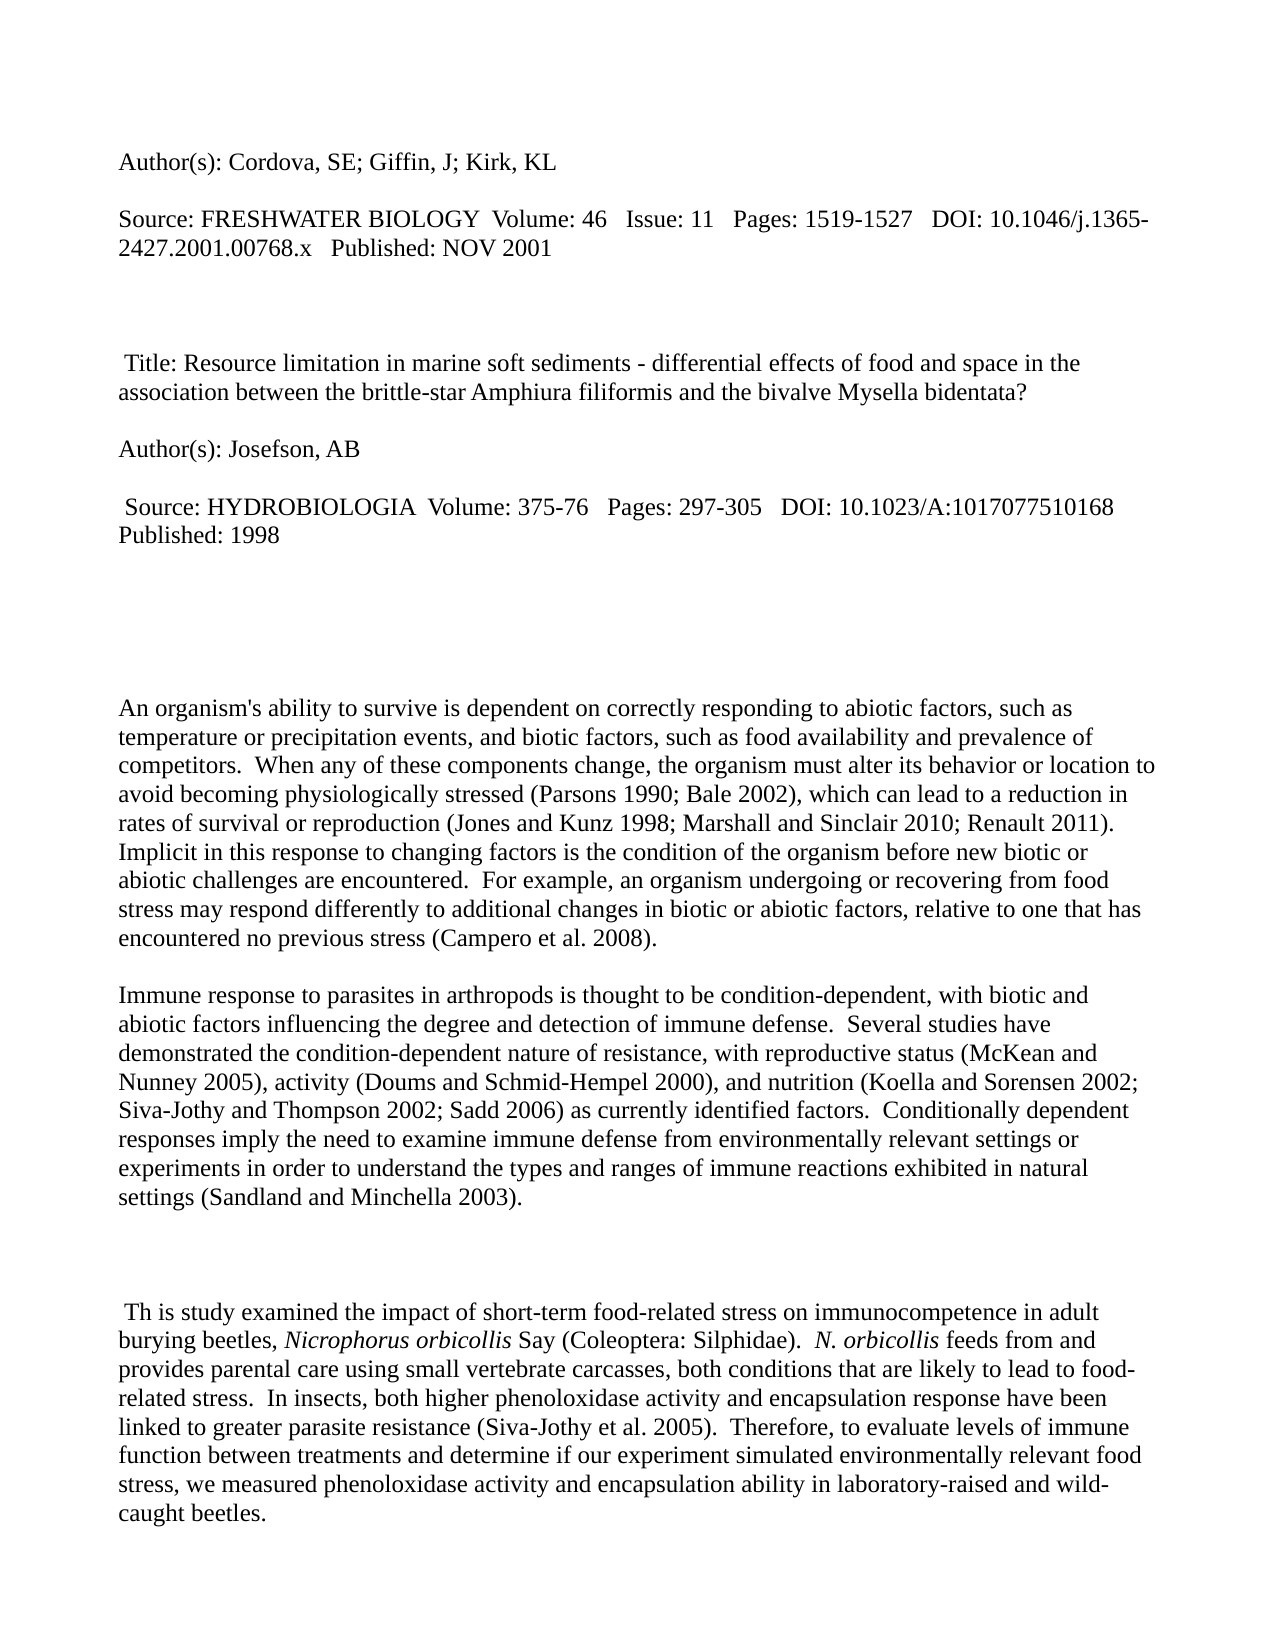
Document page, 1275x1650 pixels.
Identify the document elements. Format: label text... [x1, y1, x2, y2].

text Immune response to parasites in arthropods is thought to be condition-dependent, with biotic and abiotic factors influencing the degree and detection of immune defense. Several studies have demonstrated the condition-dependent nature of resistance, with reproductive status (McKean and Nunney 2005), activity (Doums and Schmid-Hempel 2000), and nutrition (Koella and Sorensen 2002; Siva-Jothy and Thompson 2002; Sadd 2006) as currently identified factors. Conditionally dependent responses imply the need to examine immune defense from environmentally relevant settings or experiments in order to understand the types and ranges of immune reactions exhibited in natural settings (Sandland and Minchella 2003). [118, 981, 1157, 1211]
text Source: FRESHWATER BIOLOGY Volume: 46 Issue: 11 Pages: 1519-1527 DOI: 10.1046/j.1365-2427.2001.00768.x Published: NOV 2001 [118, 204, 1157, 262]
text Author(s): Cordova, SE; Giffin, J; Kirk, KL [118, 147, 1157, 176]
text Title: Resource limitation in marine soft sediments - differential effects of food and space in the association between the brittle-star Amphiura filiformis and the bivalve Mysella bidentata? [118, 348, 1157, 406]
text Th is study examined the impact of short-term food-related stress on immunocompetence in adult burying beetles, Nicrophorus orbicollis Say (Coleoptera: Silphidae). N. orbicollis feeds from and provides parental care using small vertebrate carcasses, both conditions that are likely to lead to food-related stress. In insects, both higher phenoloxidase activity and encapsulation response have been linked to greater parasite resistance (Siva-Jothy et al. 2005). Therefore, to evaluate levels of immune function between treatments and determine if our experiment simulated environmentally relevant food stress, we measured phenoloxidase activity and encapsulation ability in laboratory-raised and wild-caught beetles. [118, 1297, 1157, 1527]
text An organism's ability to survive is dependent on correctly responding to abiotic factors, such as temperature or precipitation events, and biotic factors, such as food availability and prevalence of competitors. When any of these components change, the organism must alter its behavior or location to avoid becoming physiologically stressed (Parsons 1990; Bale 2002), which can lead to a reduction in rates of survival or reproduction (Jones and Kunz 1998; Marshall and Sinclair 2010; Renault 2011). Implicit in this response to changing factors is the condition of the organism before new biotic or abiotic challenges are encountered. For example, an organism undergoing or recovering from food stress may respond differently to additional changes in biotic or abiotic factors, relative to one that has encountered no previous stress (Campero et al. 2008). [118, 693, 1157, 952]
text Author(s): Josefson, AB [118, 434, 1157, 463]
text Source: HYDROBIOLOGIA Volume: 375-76 Pages: 297-305 DOI: 10.1023/A:1017077510168 Published: 1998 [118, 492, 1157, 549]
